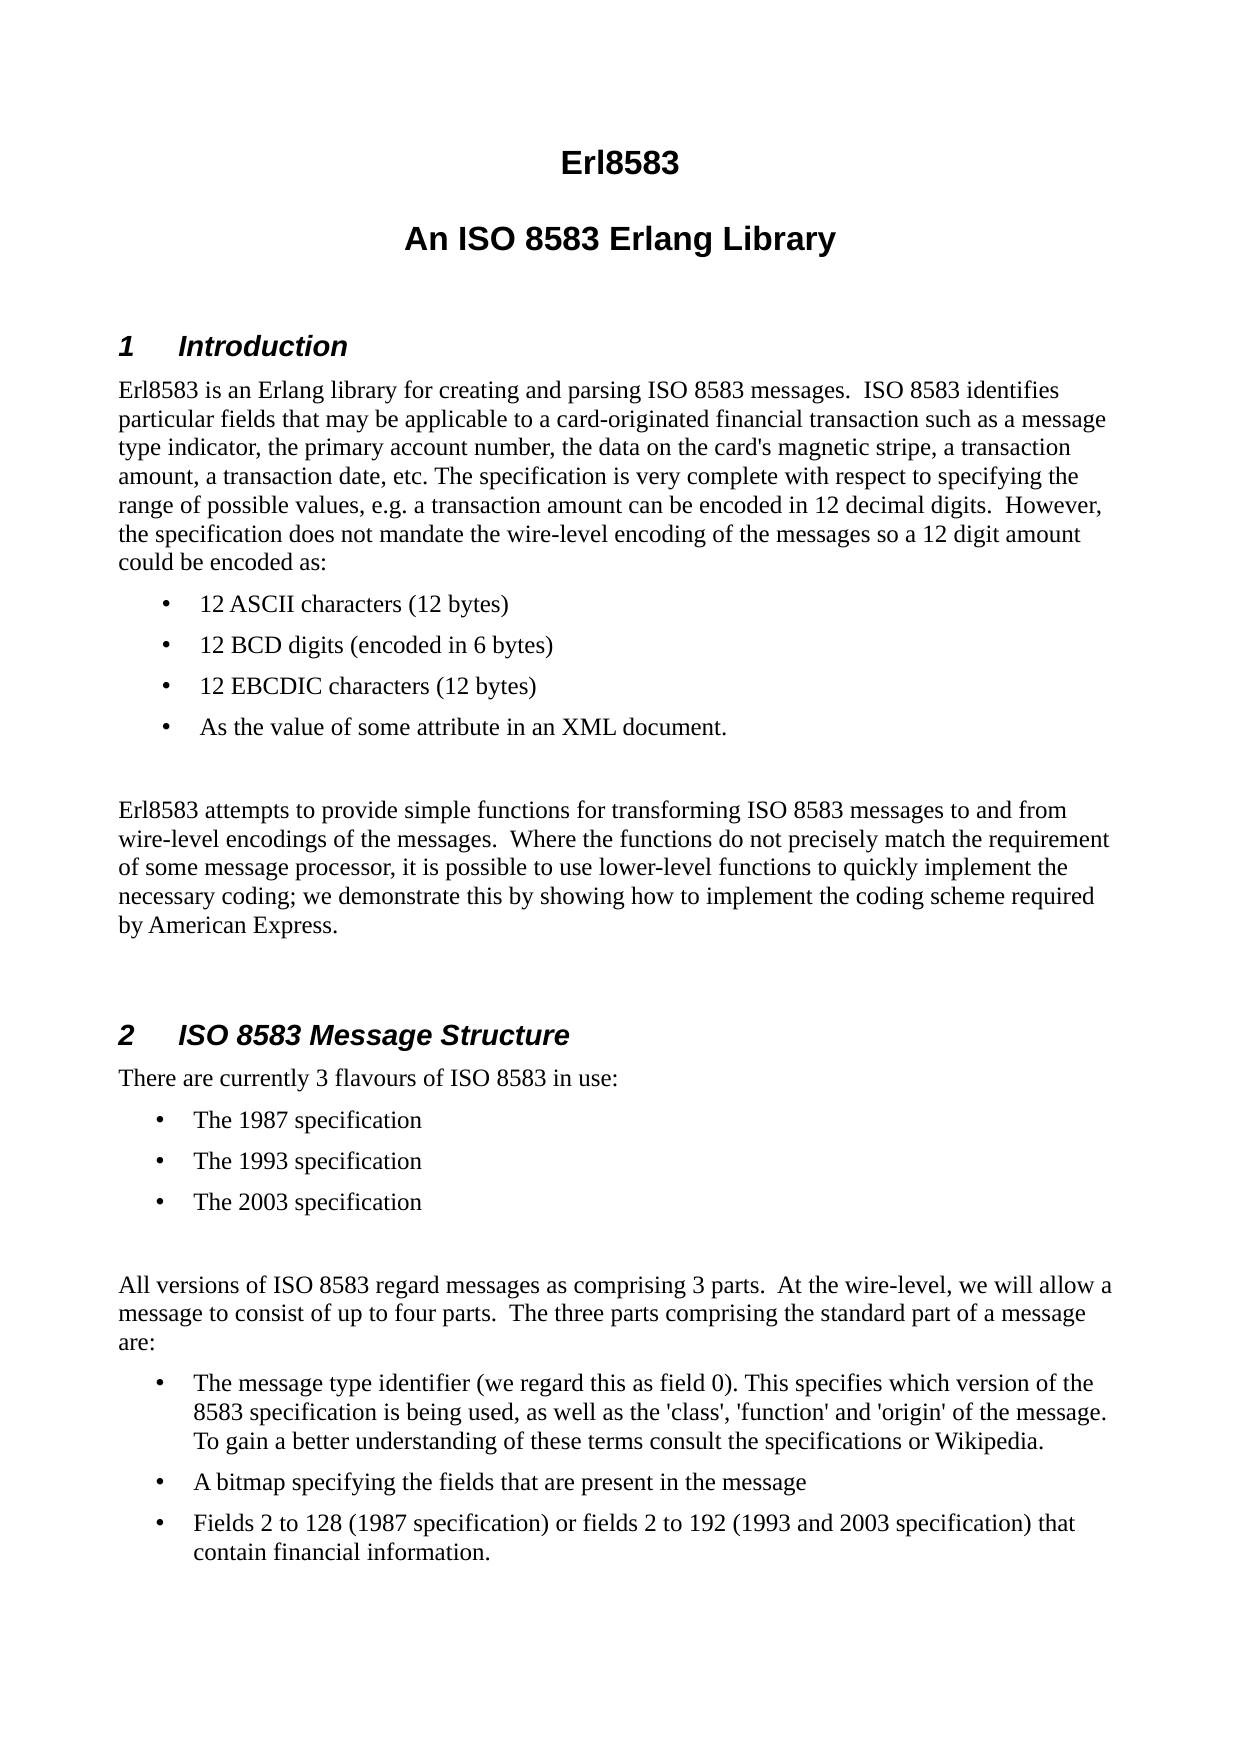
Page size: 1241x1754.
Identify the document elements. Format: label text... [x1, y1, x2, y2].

list The 1993 specification [156, 1146, 1122, 1175]
text Erl8583 attempts to provide simple functions for transforming ISO 8583 messages to and from wire-level encodings of the messages. Where the functions do not precisely match the requirement of some message processor, it is possible to use lower-level functions to quickly implement the necessary coding; we demonstrate this by showing how to implement the coding scheme required by American Express. [118, 795, 1122, 939]
subtitle Introduction [118, 329, 1122, 362]
list 12 EBCDIC characters (12 bytes) [162, 671, 1122, 700]
list Fields 2 to 128 (1987 specification) or fields 2 to 192 (1993 and 2003 specification) that contain financial information. [156, 1508, 1122, 1566]
list The message type identifier (we regard this as field 0). This specifies which version of the 8583 specification is being used, as well as the 'class', 'function' and 'origin' of the message. To gain a better understanding of these terms consult the specifications or Wikipedia. [156, 1368, 1122, 1455]
text All versions of ISO 8583 regard messages as comprising 3 parts. At the wire-level, we will allow a message to consist of up to four parts. The three parts comprising the standard part of a message are: [118, 1270, 1122, 1356]
list 12 BCD digits (encoded in 6 bytes) [162, 630, 1122, 659]
list The 2003 specification [156, 1187, 1122, 1216]
list As the value of some attribute in an XML document. [162, 712, 1122, 741]
subtitle ISO 8583 Message Structure [118, 1017, 1122, 1051]
list 12 ASCII characters (12 bytes) [162, 589, 1122, 617]
subtitle An ISO 8583 Erlang Library [118, 219, 1122, 258]
text There are currently 3 flavours of ISO 8583 in use: [118, 1063, 1122, 1092]
text Erl8583 is an Erlang library for creating and parsing ISO 8583 messages. ISO 8583 identifies particular fields that may be applicable to a card-originated financial transaction such as a message type indicator, the primary account number, the data on the card's magnetic stripe, a transaction amount, a transaction date, etc. The specification is very complete with respect to specifying the range of possible values, e.g. a transaction amount can be encoded in 12 decimal digits. However, the specification does not mandate the wire-level encoding of the messages so a 12 digit amount could be encoded as: [118, 375, 1122, 576]
list A bitmap specifying the fields that are present in the message [156, 1467, 1122, 1496]
subtitle Erl8583 [118, 143, 1122, 182]
list The 1987 specification [156, 1105, 1122, 1133]
